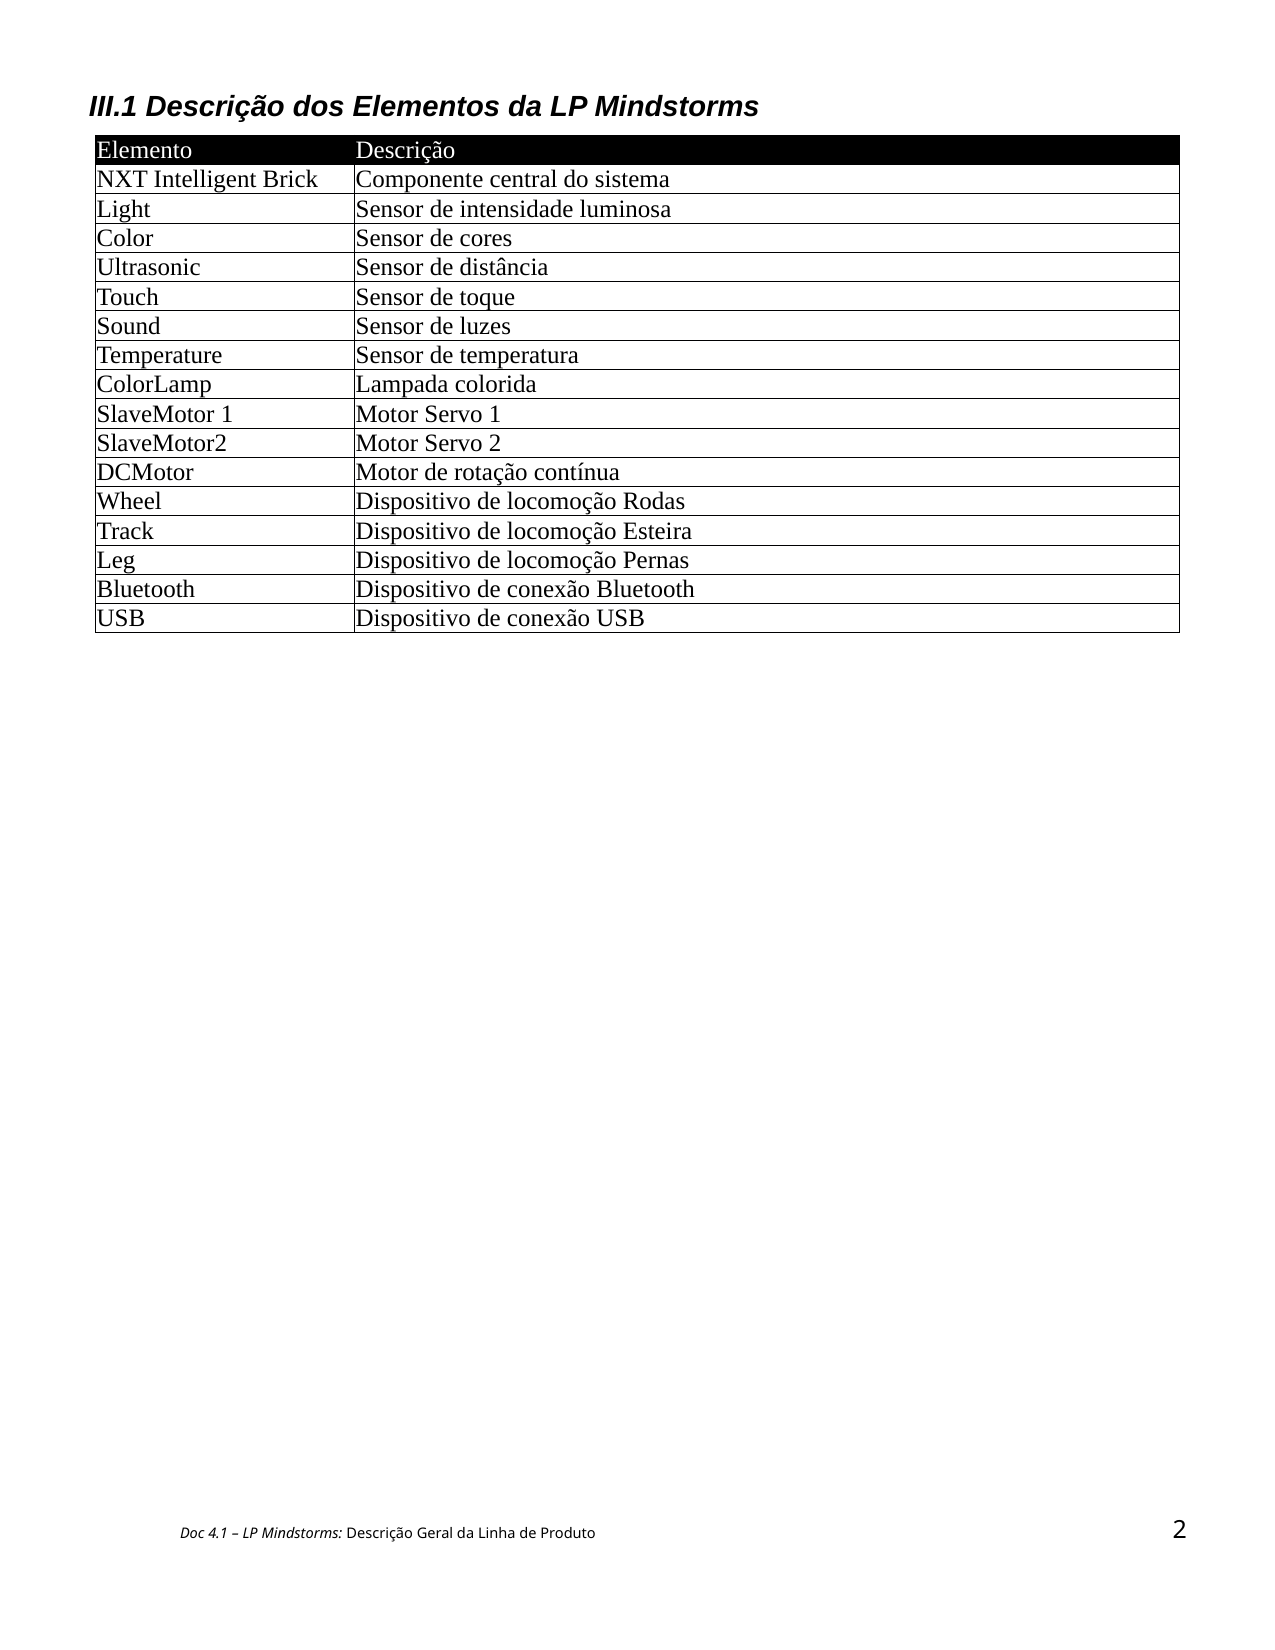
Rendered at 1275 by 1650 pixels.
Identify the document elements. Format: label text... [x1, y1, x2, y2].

table_cell Sensor de cores [355, 224, 1179, 252]
table_cell Temperature [96, 341, 354, 369]
table_header Descrição [355, 136, 1179, 164]
table_cell Wheel [96, 487, 354, 515]
table_cell Touch [96, 282, 354, 310]
table_cell Dispositivo de locomoção Rodas [355, 487, 1179, 515]
table_cell Sensor de distância [355, 253, 1179, 281]
table_cell NXT Intelligent Brick [96, 165, 354, 193]
table_cell ColorLamp [96, 370, 354, 398]
table_cell Sensor de toque [355, 282, 1179, 310]
table_cell Dispositivo de locomoção Pernas [355, 546, 1179, 574]
table_cell Light [96, 194, 354, 222]
table_header Elemento [96, 136, 354, 164]
table_cell Color [96, 224, 354, 252]
table_cell Dispositivo de conexão USB [355, 604, 1179, 632]
table_cell Sensor de temperatura [355, 341, 1179, 369]
table_cell Lampada colorida [355, 370, 1179, 398]
table_cell Motor de rotação contínua [355, 458, 1179, 486]
table_cell Bluetooth [96, 575, 354, 603]
table_cell DCMotor [96, 458, 354, 486]
table_cell Componente central do sistema [355, 165, 1179, 193]
table_cell SlaveMotor 1 [96, 399, 354, 427]
table_cell Dispositivo de locomoção Esteira [355, 516, 1179, 544]
table_cell Leg [96, 546, 354, 574]
table_cell Sound [96, 311, 354, 339]
table_cell Motor Servo 1 [355, 399, 1179, 427]
subtitle III.1 Descrição dos Elementos da LP Mindstorms [89, 89, 1186, 122]
table_cell Sensor de luzes [355, 311, 1179, 339]
table_cell Motor Servo 2 [355, 429, 1179, 457]
table_cell Ultrasonic [96, 253, 354, 281]
table_cell USB [96, 604, 354, 632]
table_cell Sensor de intensidade luminosa [355, 194, 1179, 222]
table_cell SlaveMotor2 [96, 429, 354, 457]
table_cell Dispositivo de conexão Bluetooth [355, 575, 1179, 603]
table_cell Track [96, 516, 354, 544]
